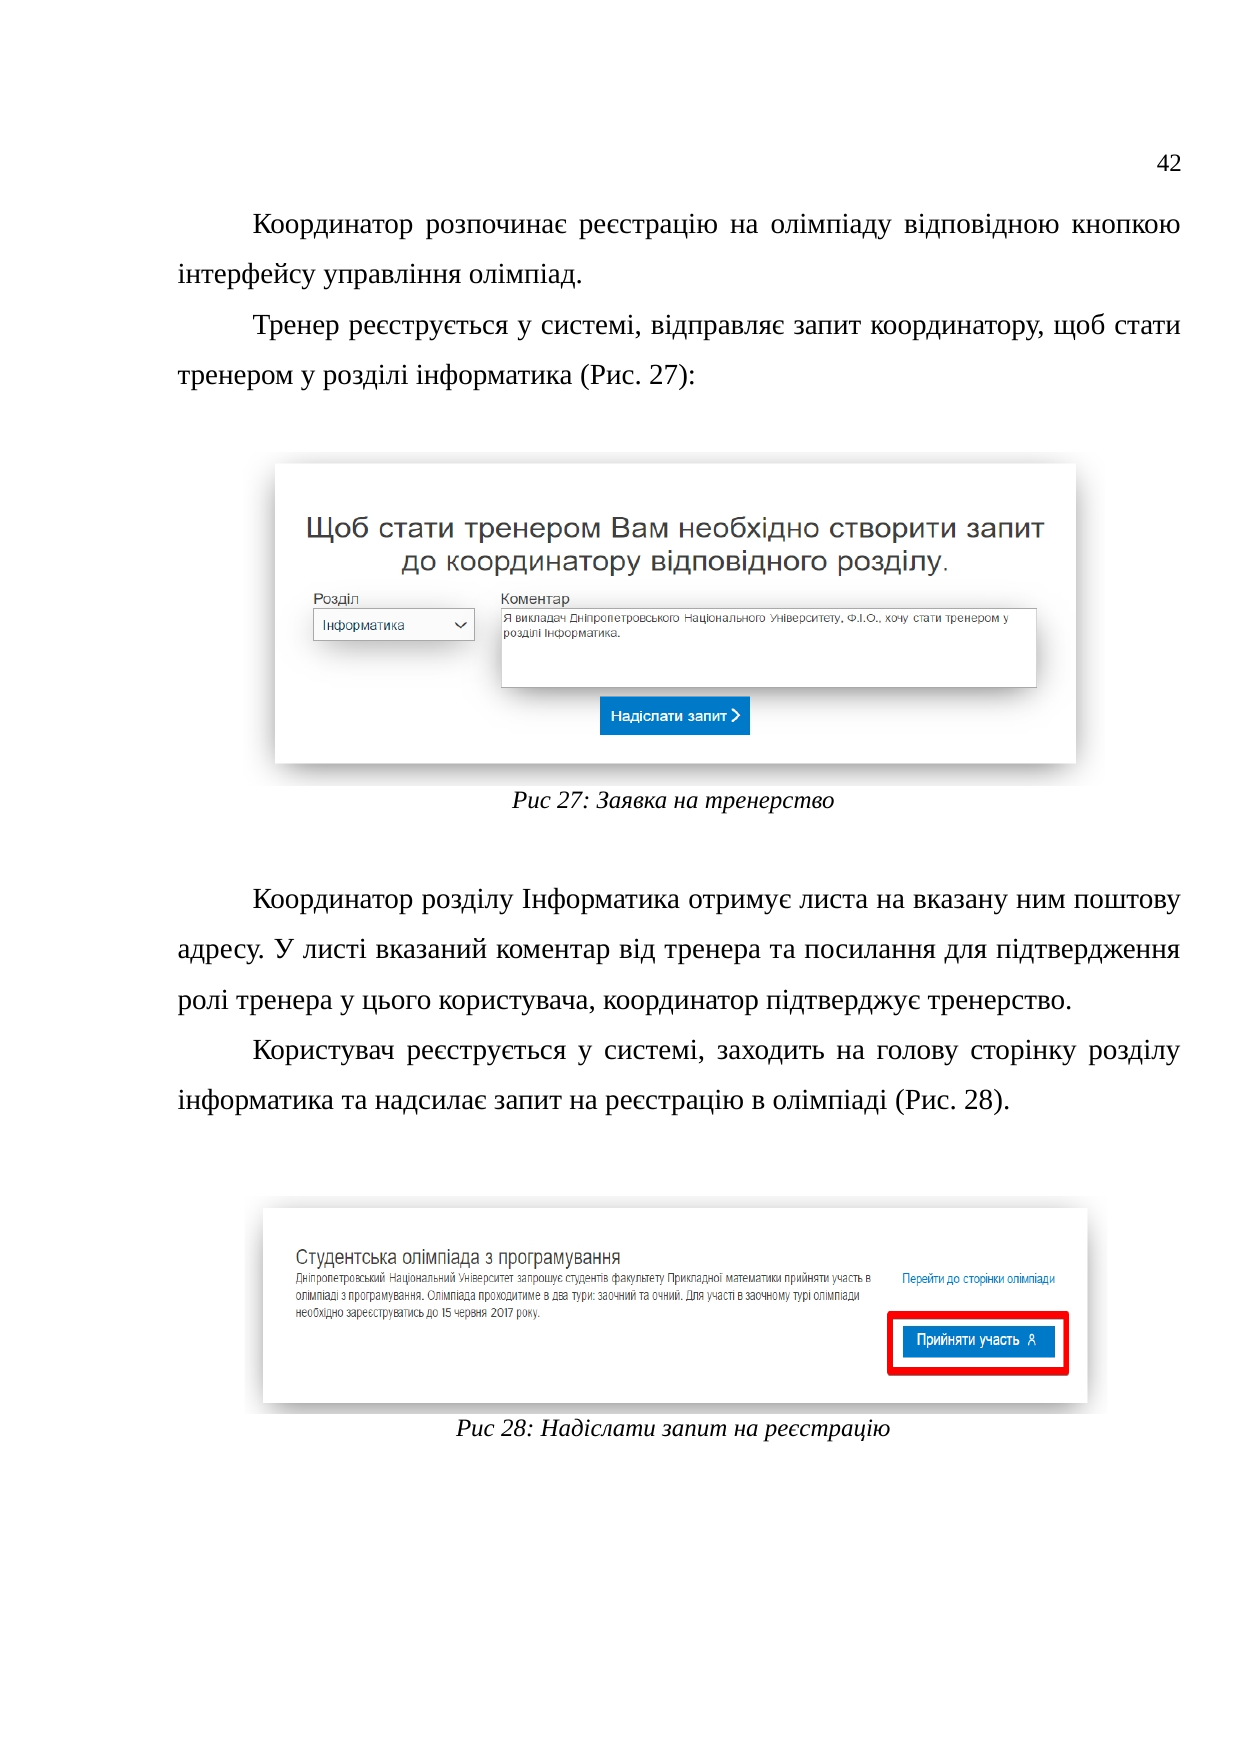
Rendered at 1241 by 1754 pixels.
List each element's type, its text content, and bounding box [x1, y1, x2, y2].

picture [243, 452, 1105, 786]
text Координатор розпочинає реєстрацію на олімпіаду відповідною кнопкою інтерфейсу управління олімпіад. [177, 206, 1181, 290]
text Користувач реєструється у системі, заходить на голову сторінку розділу інформатика та надсилає запит на реєстрацію в олімпіаді (Рис. 28). [177, 1032, 1181, 1116]
text Рис 28: Надіслати запит на реєстрацію [193, 1173, 1156, 1442]
picture [244, 1196, 1108, 1414]
text Рис 27: Заявка на тренерство [193, 448, 1156, 814]
text Тренер реєструється у системі, відправляє запит координатору, щоб стати тренером у розділі інформатика (Рис. 27): [177, 307, 1181, 391]
text Координатор розділу Інформатика отримує листа на вказану ним поштову адресу. У листі вказаний коментар від тренера та посилання для підтвердження ролі тренера у цього користувача, координатор підтверджує тренерство. [177, 881, 1181, 1015]
